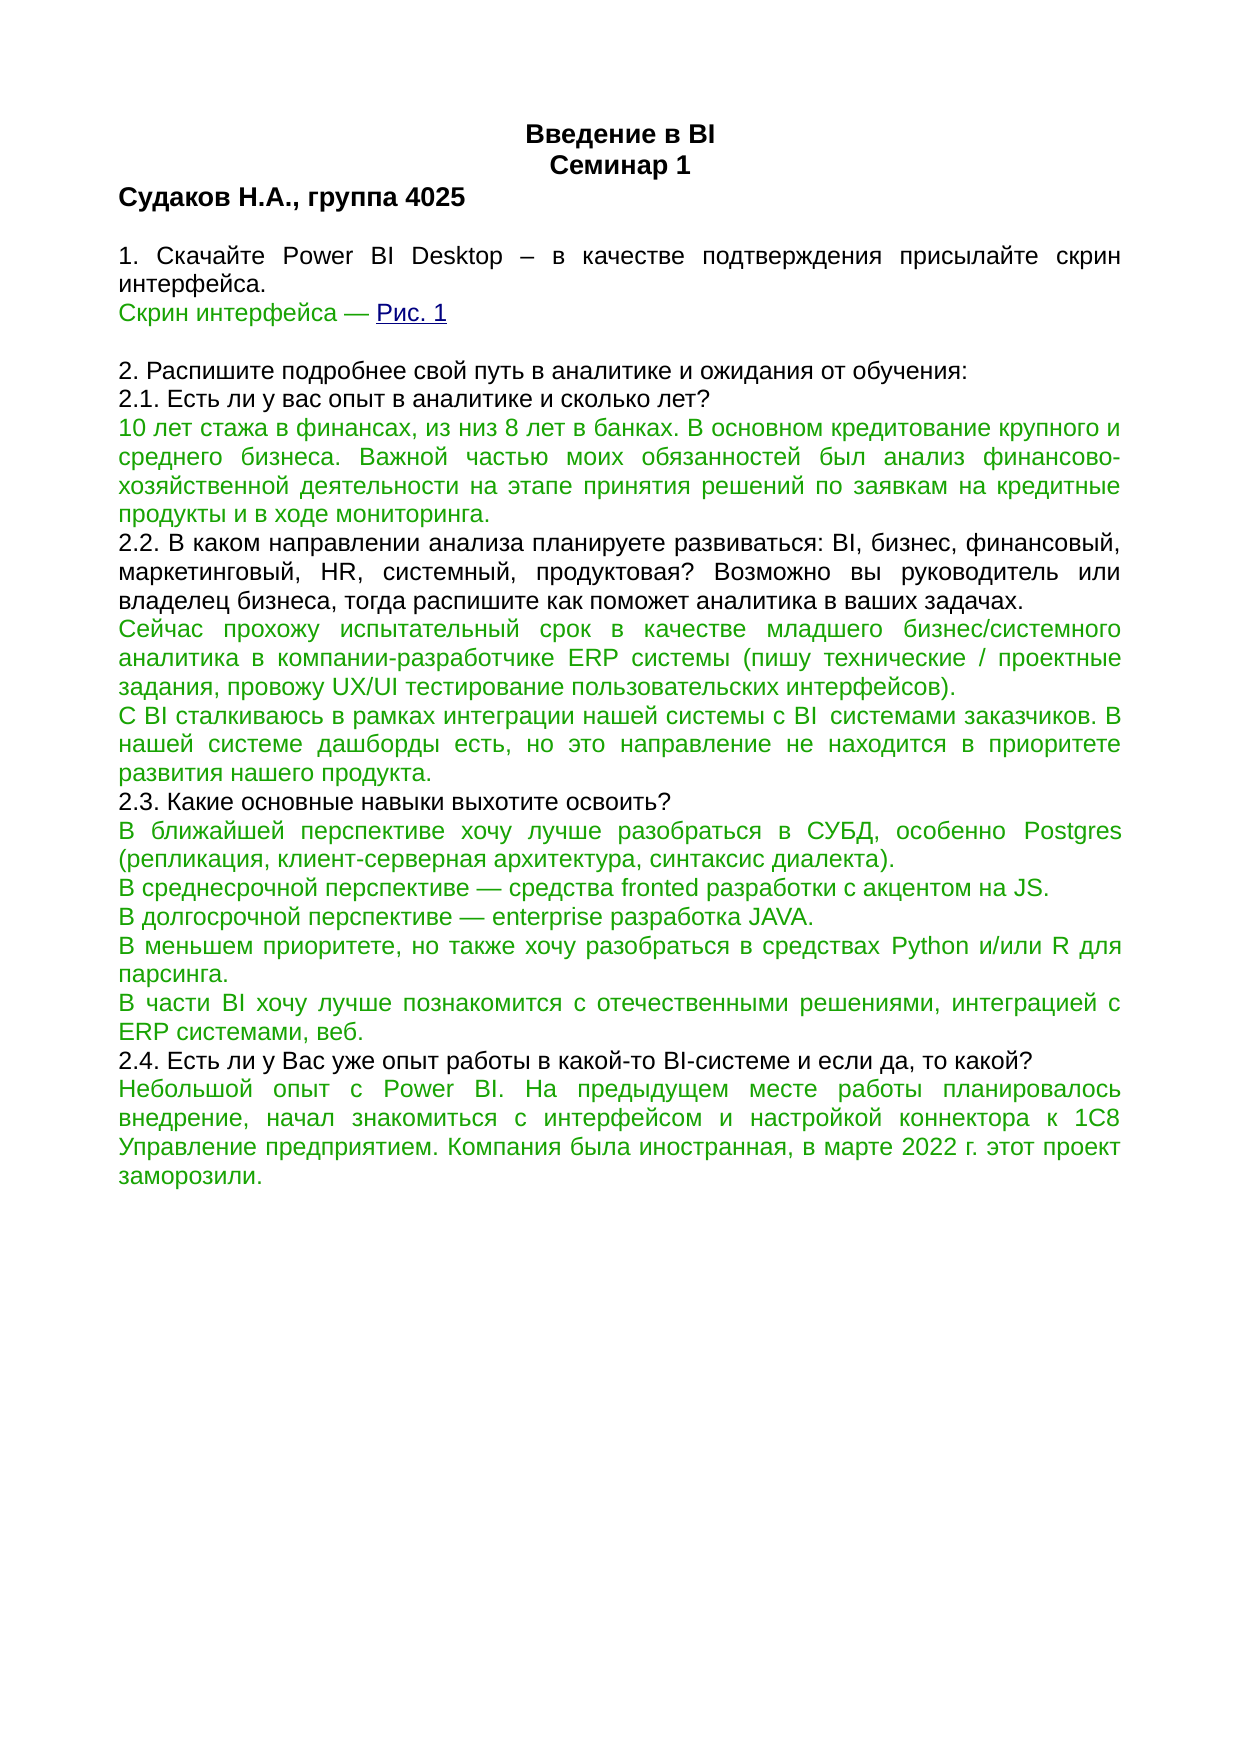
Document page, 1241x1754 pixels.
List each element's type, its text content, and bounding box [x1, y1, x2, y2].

text Небольшой опыт с Power BI. На предыдущем месте работы планировалось внедрение, начал знакомиться с интерфейсом и настройкой коннектора к 1С8 Управление предприятием. Компания была иностранная, в марте 2022 г. этот проект заморозили. [118, 1074, 1122, 1189]
text В долгосрочной перспективе — enterprise разработка JAVA. [118, 902, 1122, 931]
text Введение в BI [118, 118, 1122, 149]
text 2.1. Есть ли у вас опыт в аналитике и сколько лет? [118, 384, 1122, 413]
text С BI сталкиваюсь в рамках интеграции нашей системы с BI системами заказчиков. В нашей системе дашборды есть, но это направление не находится в приоритете развития нашего продукта. [118, 701, 1122, 787]
text Семинар 1 [118, 149, 1122, 181]
text 2. Распишите подробнее свой путь в аналитике и ожидания от обучения: [118, 356, 1122, 384]
text В ближайшей перспективе хочу лучше разобраться в СУБД, особенно Postgres (репликация, клиент-серверная архитектура, синтаксис диалекта). [118, 816, 1122, 873]
text 2.4. Есть ли у Вас уже опыт работы в какой-то BI-системе и если да, то какой? [118, 1046, 1122, 1074]
text 2.2. В каком направлении анализа планируете развиваться: BI, бизнес, финансовый, маркетинговый, HR, системный, продуктовая? Возможно вы руководитель или владелец бизнеса, тогда распишите как поможет аналитика в ваших задачах. [118, 528, 1122, 614]
text В части BI хочу лучше познакомится с отечественными решениями, интеграцией с ERP системами, веб. [118, 988, 1122, 1046]
text 10 лет стажа в финансах, из низ 8 лет в банках. В основном кредитование крупного и среднего бизнеса. Важной частью моих обязанностей был анализ финансово-хозяйственной деятельности на этапе принятия решений по заявкам на кредитные продукты и в ходе мониторинга. [118, 413, 1122, 528]
text 1. Скачайте Power BI Desktop – в качестве подтверждения присылайте скрин интерфейса. [118, 241, 1122, 298]
text Сейчас прохожу испытательный срок в качестве младшего бизнес/системного аналитика в компании-разработчике ERP системы (пишу технические / проектные задания, провожу UX/UI тестирование пользовательских интерфейсов). [118, 614, 1122, 701]
text Судаков Н.А., группа 4025 [118, 181, 1122, 212]
text В меньшем приоритете, но также хочу разобраться в средствах Python и/или R для парсинга. [118, 931, 1122, 988]
text В среднесрочной перспективе — средства fronted разработки с акцентом на JS. [118, 873, 1122, 902]
text 2.3. Какие основные навыки выхотите освоить? [118, 787, 1122, 816]
text Скрин интерфейса — Рис. 1 [118, 298, 1122, 327]
